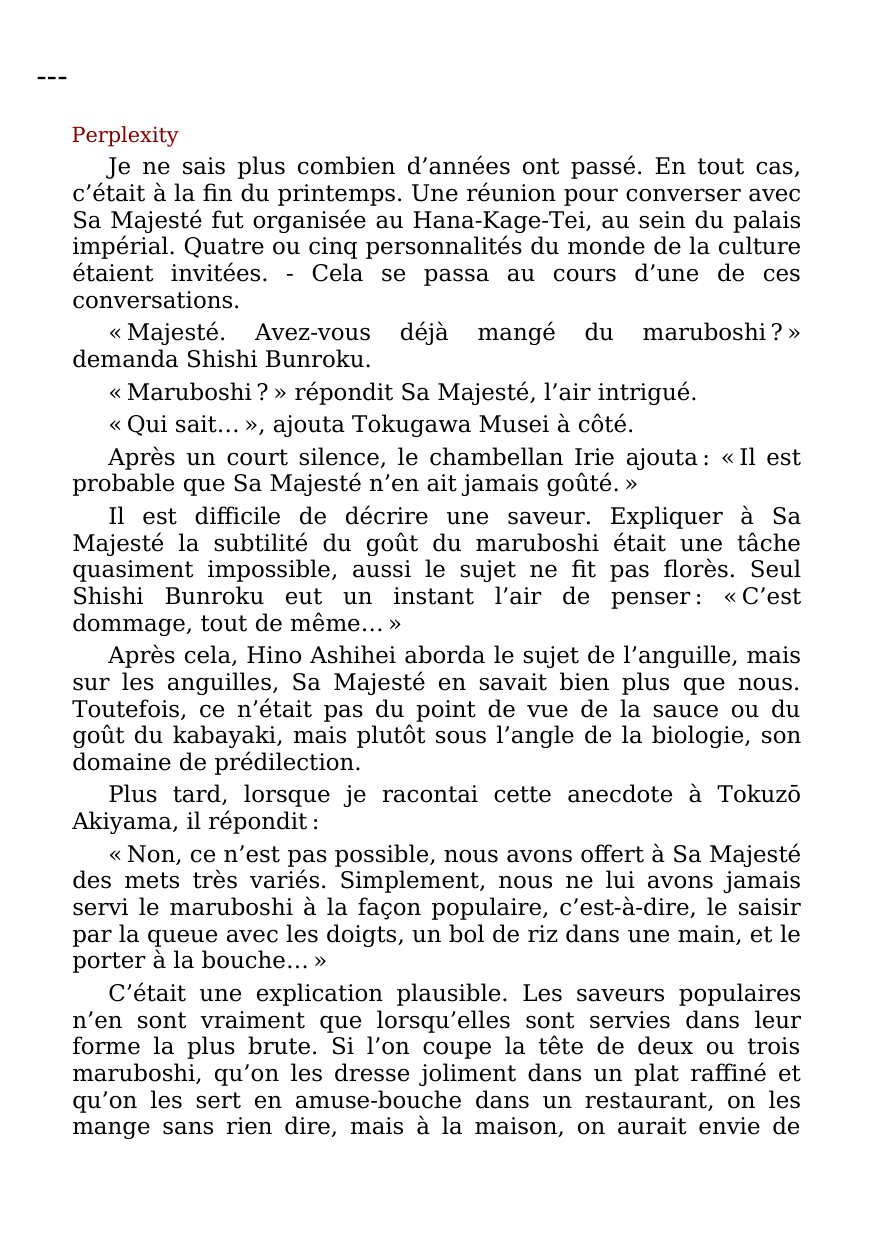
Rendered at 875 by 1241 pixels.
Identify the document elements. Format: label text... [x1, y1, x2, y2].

text « Qui sait… », ajouta Tokugawa Musei à côté. [72, 411, 802, 438]
text C’était une explication plausible. Les saveurs populaires n’en sont vraiment que lorsqu’elles sont servies dans leur forme la plus brute. Si l’on coupe la tête de deux ou trois maruboshi, qu’on les dresse joliment dans un plat raffiné et qu’on les sert en amuse-bouche dans un restaurant, on les mange sans rien dire, mais à la maison, on aurait envie de [72, 980, 802, 1140]
text « Maruboshi ? » répondit Sa Majesté, l’air intrigué. [72, 379, 802, 405]
text « Non, ce n’est pas possible, nous avons offert à Sa Majesté des mets très variés. Simplement, nous ne lui avons jamais servi le maruboshi à la façon populaire, c’est-à-dire, le saisir par la queue avec les doigts, un bol de riz dans une main, et le porter à la bouche… » [72, 841, 802, 974]
text Perplexity [71, 123, 803, 147]
text Après un court silence, le chambellan Irie ajouta : « Il est probable que Sa Majesté n’en ait jamais goûté. » [72, 444, 802, 497]
text « Majesté. Avez-vous déjà mangé du maruboshi ? » demanda Shishi Bunroku. [72, 319, 802, 373]
text Il est difficile de décrire une saveur. Expliquer à Sa Majesté la subtilité du goût du maruboshi était une tâche quasiment impossible, aussi le sujet ne fit pas florès. Seul Shishi Bunroku eut un instant l’air de penser : « C’est dommage, tout de même… » [72, 503, 802, 636]
text Après cela, Hino Ashihei aborda le sujet de l’anguille, mais sur les anguilles, Sa Majesté en savait bien plus que nous. Toutefois, ce n’était pas du point de vue de la sauce ou du goût du kabayaki, mais plutôt sous l’angle de la biologie, son domaine de prédilection. [72, 642, 802, 776]
subtitle --- [36, 60, 838, 94]
text Plus tard, lorsque je racontai cette anecdote à Tokuzō Akiyama, il répondit : [72, 782, 802, 835]
text Je ne sais plus combien d’années ont passé. En tout cas, c’était à la fin du printemps. Une réunion pour converser avec Sa Majesté fut organisée au Hana-Kage-Tei, au sein du palais impérial. Quatre ou cinq personnalités du monde de la culture étaient invitées. - Cela se passa au cours d’une de ces conversations. [72, 153, 802, 313]
